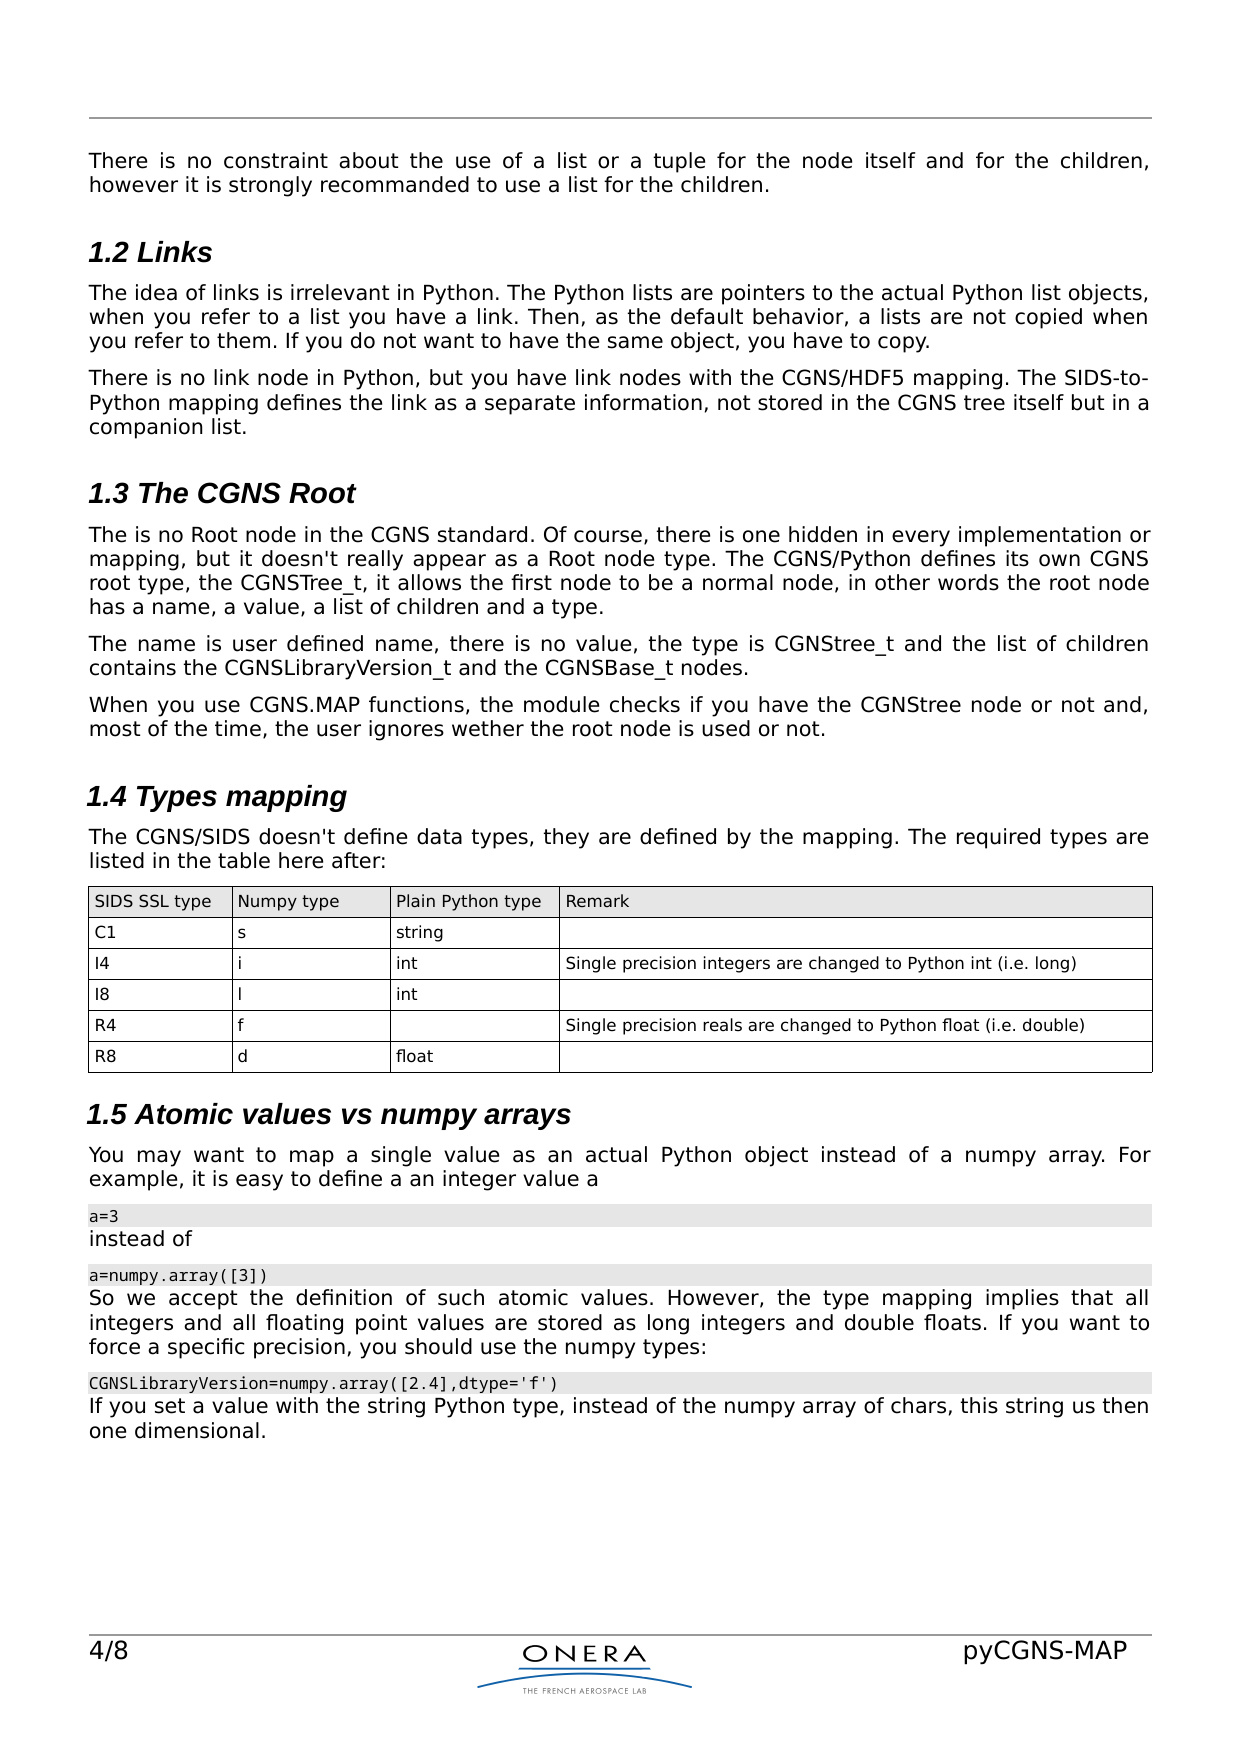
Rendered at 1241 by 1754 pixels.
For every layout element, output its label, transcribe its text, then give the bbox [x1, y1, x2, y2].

text If you set a value with the string Python type, instead of the numpy array of chars, this string us then one dimensional. [88, 1394, 1152, 1443]
picture [477, 1645, 692, 1694]
text The name is user defined name, there is no value, the type is CGNStree_t and the list of children contains the CGNSLibraryVersion_t and the CGNSBase_t nodes. [88, 632, 1152, 681]
table_cell l [233, 980, 390, 1010]
table_cell i [233, 949, 390, 979]
table_cell R8 [89, 1042, 232, 1072]
text There is no constraint about the use of a list or a tuple for the node itself and for the children, however it is strongly recommanded to use a list for the children. [88, 149, 1152, 197]
table_cell Single precision reals are changed to Python float (i.e. double) [560, 1011, 1152, 1041]
text a=numpy.array([3]) [88, 1264, 1152, 1286]
text The is no Root node in the CGNS standard. Of course, there is one hidden in every implementation or mapping, but it doesn't really appear as a Root node type. The CGNS/Python defines its own CGNS root type, the CGNSTree_t, it allows the first node to be a normal node, in other words the root node has a name, a value, a list of children and a type. [88, 523, 1152, 620]
subtitle Links [58, 235, 1152, 268]
table_cell R4 [89, 1011, 232, 1041]
table_cell s [233, 918, 390, 948]
table_header Numpy type [233, 887, 390, 917]
subtitle Atomic values vs numpy arrays [56, 1097, 1152, 1131]
table_header Remark [560, 887, 1152, 917]
table_cell d [233, 1042, 390, 1072]
table_header Plain Python type [391, 887, 559, 917]
table_cell f [233, 1011, 390, 1041]
text When you use CGNS.MAP functions, the module checks if you have the CGNStree node or not and, most of the time, the user ignores wether the root node is used or not. [88, 693, 1152, 742]
table_cell float [391, 1042, 559, 1072]
table_cell I8 [89, 980, 232, 1010]
table_cell I4 [89, 949, 232, 979]
subtitle Types mapping [56, 779, 1152, 813]
table_cell [560, 918, 1152, 948]
table_cell int [391, 949, 559, 979]
text The idea of links is irrelevant in Python. The Python lists are pointers to the actual Python list objects, when you refer to a list you have a link. Then, as the default behavior, a lists are not copied when you refer to them. If you do not want to have the same object, you have to copy. [88, 281, 1152, 354]
table_cell C1 [89, 918, 232, 948]
text So we accept the definition of such atomic values. However, the type mapping implies that all integers and all floating point values are stored as long integers and double floats. If you want to force a specific precision, you should use the numpy types: [88, 1286, 1152, 1359]
table_cell string [391, 918, 559, 948]
text The CGNS/SIDS doesn't define data types, they are defined by the mapping. The required types are listed in the table here after: [88, 825, 1152, 874]
text There is no link node in Python, but you have link nodes with the CGNS/HDF5 mapping. The SIDS-to-Python mapping defines the link as a separate information, not stored in the CGNS tree itself but in a companion list. [88, 366, 1152, 439]
text a=3 [88, 1204, 1152, 1227]
text CGNSLibraryVersion=numpy.array([2.4],dtype='f') [88, 1372, 1152, 1394]
table_cell [560, 1042, 1152, 1072]
table_cell int [391, 980, 559, 1010]
table_cell [391, 1011, 559, 1041]
text instead of [88, 1227, 1152, 1251]
table_header SIDS SSL type [89, 887, 232, 917]
table_cell [560, 980, 1152, 1010]
text You may want to map a single value as an actual Python object instead of a numpy array. For example, it is easy to define a an integer value a [88, 1143, 1152, 1192]
table_cell Single precision integers are changed to Python int (i.e. long) [560, 949, 1152, 979]
subtitle The CGNS Root [58, 477, 1152, 510]
